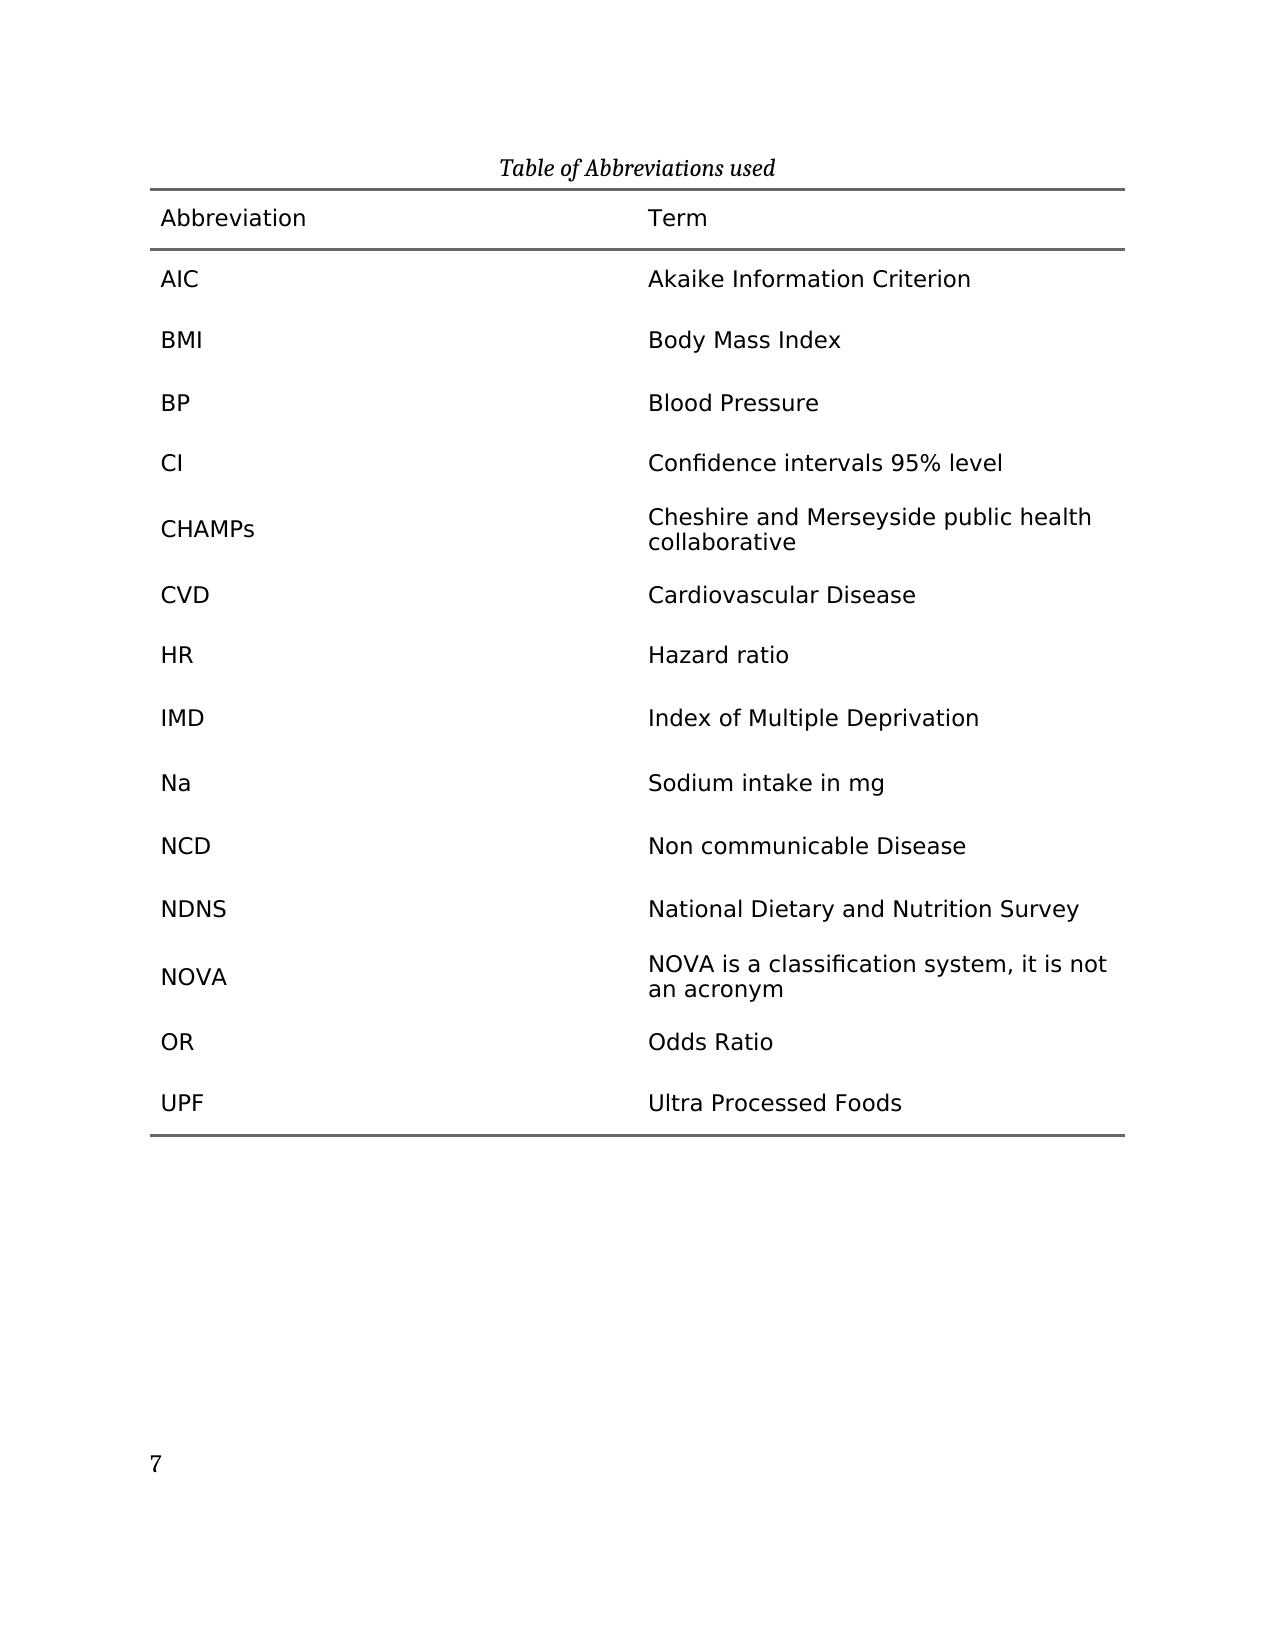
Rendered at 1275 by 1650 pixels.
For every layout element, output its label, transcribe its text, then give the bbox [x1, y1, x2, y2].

table_header Abbreviation [150, 191, 637, 248]
table_cell Na [150, 751, 637, 816]
table_cell CI [150, 434, 637, 494]
table_cell BP [150, 374, 637, 434]
table_cell AIC [150, 251, 637, 308]
table_cell IMD [150, 686, 637, 751]
table_cell Ultra Processed Foods [638, 1073, 1125, 1134]
table_cell Blood Pressure [638, 374, 1125, 434]
table_cell CVD [150, 565, 637, 626]
table_cell Confidence intervals 95% level [638, 434, 1125, 494]
table_cell Cardiovascular Disease [638, 565, 1125, 626]
table_cell BMI [150, 309, 637, 373]
table_cell NDNS [150, 877, 637, 942]
table_cell Body Mass Index [638, 309, 1125, 373]
table_cell NOVA [150, 942, 637, 1013]
table_cell NOVA is a classification system, it is not an acronym [638, 942, 1125, 1013]
table_cell OR [150, 1013, 637, 1073]
table_cell UPF [150, 1073, 637, 1134]
table_cell NCD [150, 816, 637, 877]
table_cell Non communicable Disease [638, 816, 1125, 877]
text Table of Abbreviations used [156, 156, 1119, 181]
table_cell Cheshire and Merseyside public health collaborative [638, 495, 1125, 565]
table_cell Odds Ratio [638, 1013, 1125, 1073]
table_cell Hazard ratio [638, 626, 1125, 686]
table_cell Sodium intake in mg [638, 751, 1125, 816]
table_cell CHAMPs [150, 495, 637, 565]
table_cell Index of Multiple Deprivation [638, 686, 1125, 751]
table_cell HR [150, 626, 637, 686]
table_header Term [638, 191, 1125, 248]
table_cell Akaike Information Criterion [638, 251, 1125, 308]
table_cell National Dietary and Nutrition Survey [638, 877, 1125, 942]
